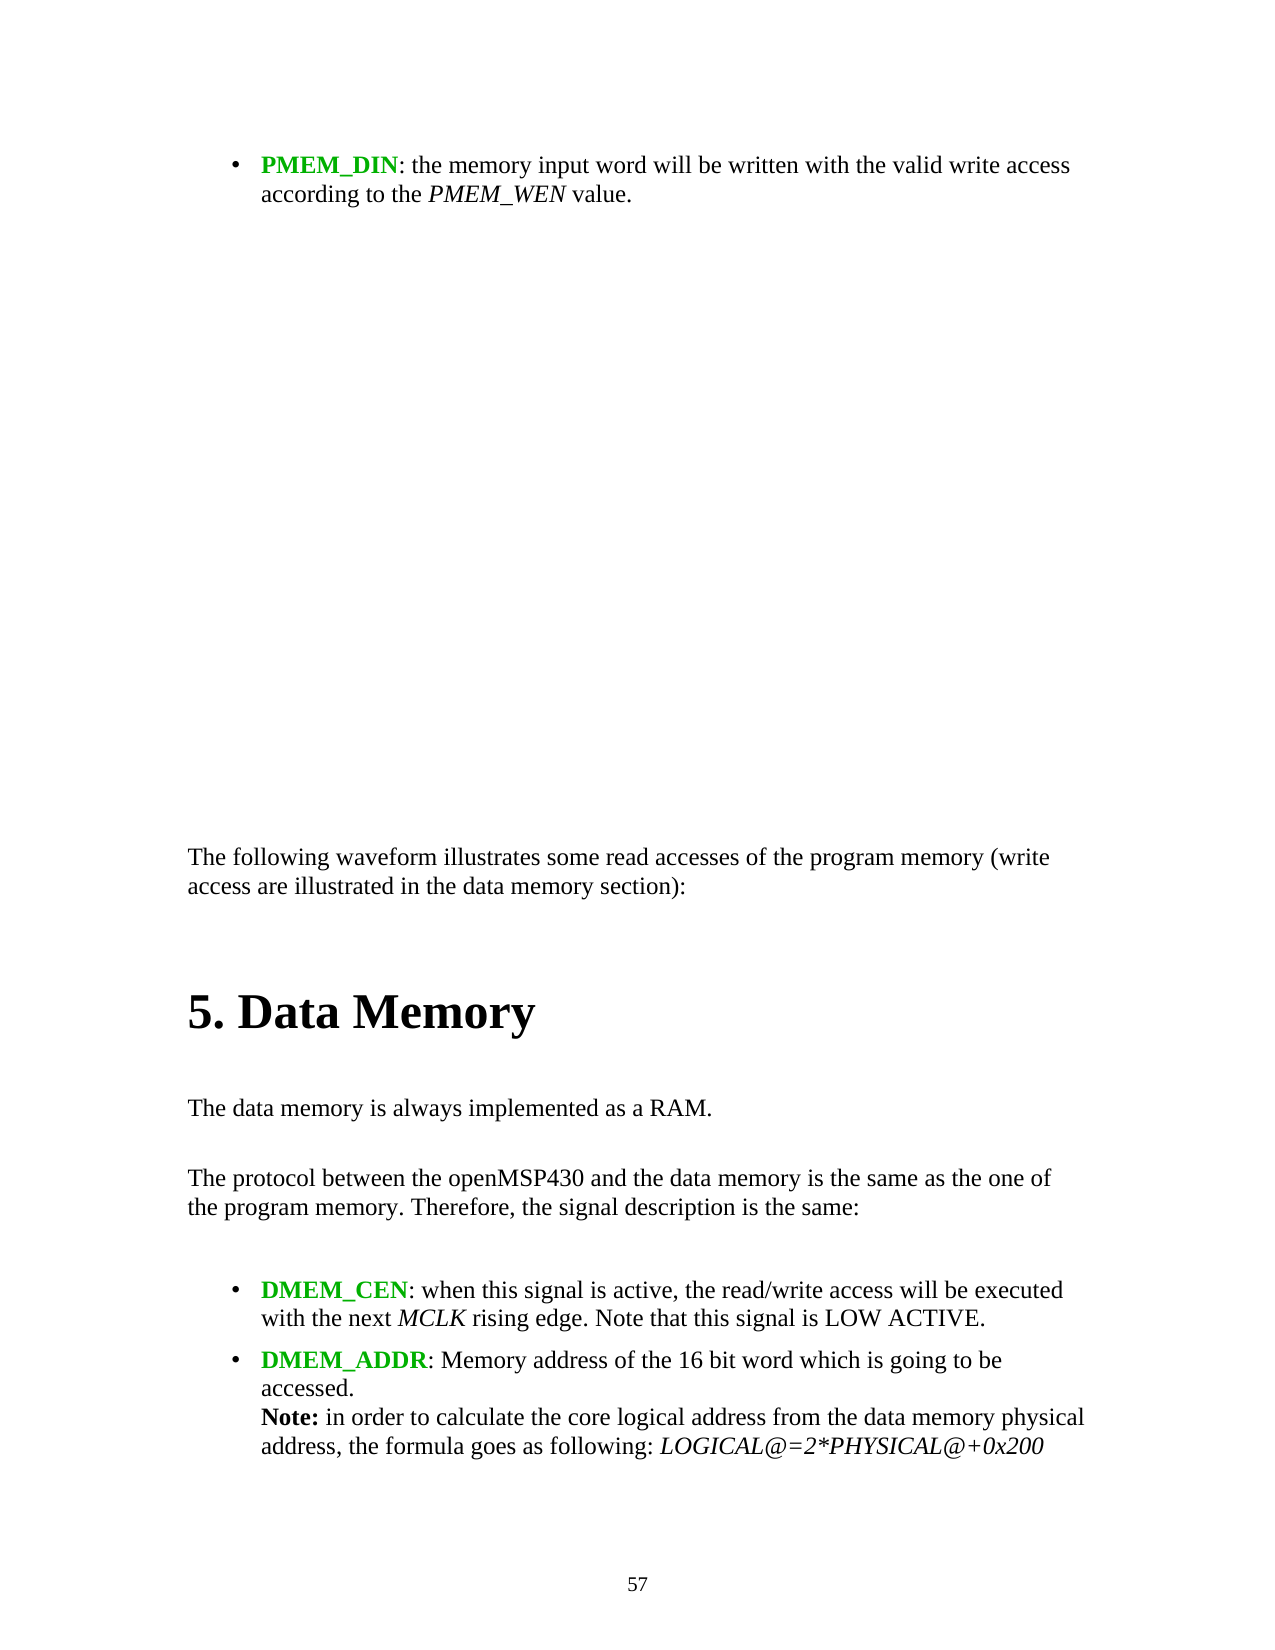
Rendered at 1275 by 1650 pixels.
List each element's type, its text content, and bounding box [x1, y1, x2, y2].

list DMEM_CEN: when this signal is active, the read/write access will be executed with the next MCLK rising edge. Note that this signal is LOW ACTIVE. [231, 1275, 1088, 1332]
list PMEM_DIN: the memory input word will be written with the valid write access according to the PMEM_WEN value. [231, 150, 1088, 207]
text The protocol between the openMSP430 and the data memory is the same as the one of the program memory. Therefore, the signal description is the same: [187, 1135, 1088, 1221]
text 5. Data Memory [187, 982, 1088, 1040]
text The data memory is always implemented as a RAM. [187, 1093, 1088, 1122]
text The following waveform illustrates some read accesses of the program memory (write access are illustrated in the data memory section): [187, 842, 1088, 900]
list DMEM_ADDR: Memory address of the 16 bit word which is going to be accessed. Note: in order to calculate the core logical address from the data memory physical address, the formula goes as following: LOGICAL@=2*PHYSICAL@+0x200 [231, 1345, 1088, 1460]
